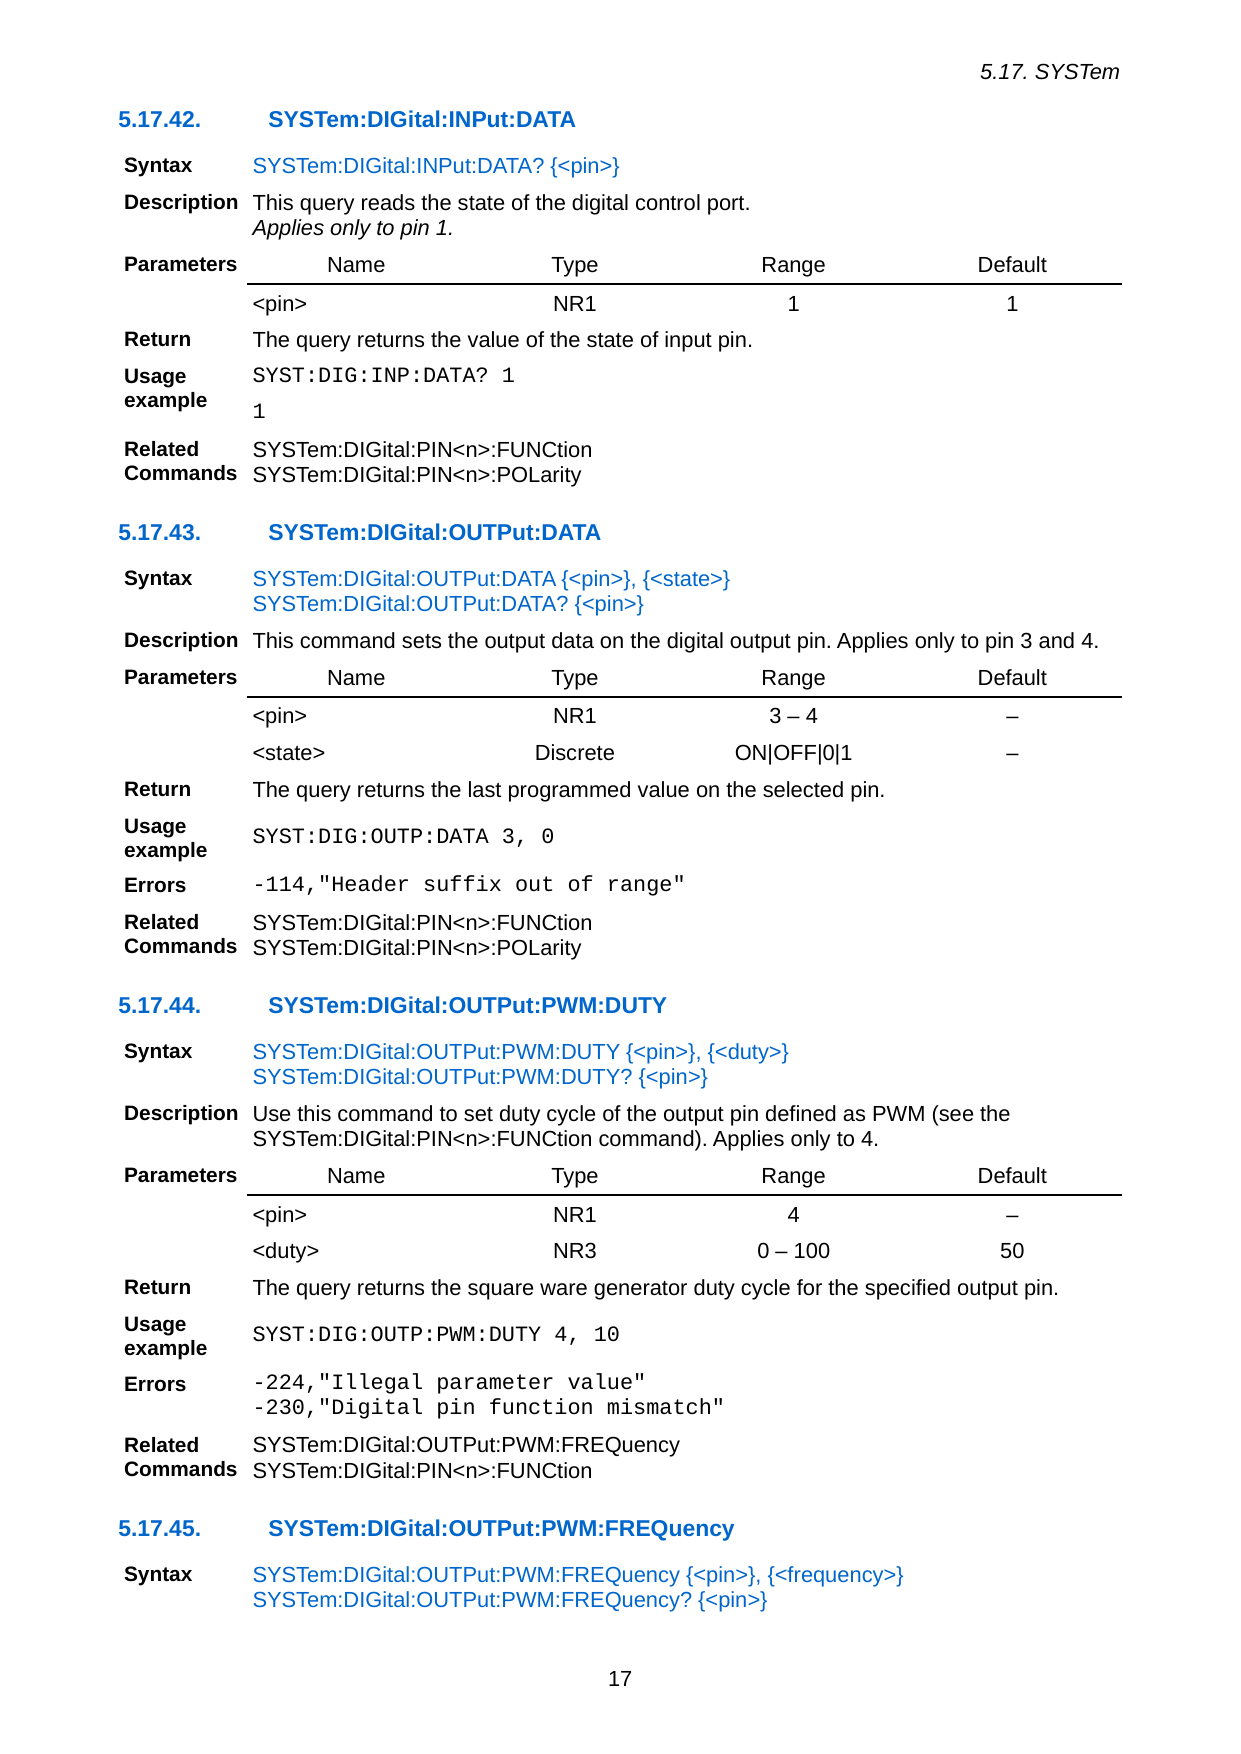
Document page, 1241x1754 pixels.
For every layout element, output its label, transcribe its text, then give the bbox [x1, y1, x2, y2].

table_cell – [903, 698, 1122, 734]
table_cell Usage example [118, 808, 247, 867]
table_cell <pin> [247, 1196, 465, 1232]
table_cell This query reads the state of the digital control port. Applies only to pin 1. [247, 184, 1122, 246]
table_cell Name [247, 659, 465, 696]
table_cell <state> [247, 734, 465, 771]
table_cell 0 – 100 [684, 1233, 903, 1269]
table_cell [118, 734, 247, 771]
table_cell The query returns the value of the state of input pin. [247, 321, 1122, 358]
table_header SYSTem:DIGital:OUTPut:DATA {<pin>}, {<state>} SYSTem:DIGital:OUTPut:DATA? {<pin>} [247, 560, 1122, 622]
table_cell <duty> [247, 1233, 465, 1269]
table_cell NR1 [465, 1196, 684, 1232]
table_cell 3 – 4 [684, 698, 903, 734]
table_cell Return [118, 321, 247, 358]
table_cell Usage example [118, 358, 247, 431]
table_cell SYST:DIG:OUTP:DATA 3, 0 [247, 808, 1122, 867]
table_cell Range [684, 246, 903, 283]
table_cell Usage example [118, 1306, 247, 1366]
table_cell [118, 1233, 247, 1269]
subtitle SYSTem:DIGital:INPut:DATA [118, 106, 1122, 133]
table_header Syntax [118, 148, 247, 184]
table_cell <pin> [247, 285, 465, 321]
subtitle SYSTem:DIGital:OUTPut:PWM:FREQuency [118, 1515, 1122, 1541]
table_cell -114,"Header suffix out of range" [247, 868, 1122, 904]
table_cell SYST:DIG:INP:DATA? 1 1 [247, 358, 1122, 431]
table_cell SYSTem:DIGital:PIN<n>:FUNCtion SYSTem:DIGital:PIN<n>:POLarity [247, 431, 1122, 493]
table_cell NR1 [465, 285, 684, 321]
table_cell Default [903, 246, 1122, 283]
table_cell 1 [684, 285, 903, 321]
table_header Syntax [118, 560, 247, 622]
table_cell The query returns the square ware generator duty cycle for the specified output pin. [247, 1269, 1122, 1306]
table_cell Type [465, 659, 684, 696]
subtitle SYSTem:DIGital:OUTPut:PWM:DUTY [118, 992, 1122, 1018]
table_cell Range [684, 1157, 903, 1194]
subtitle SYSTem:DIGital:OUTPut:DATA [118, 519, 1122, 546]
table_cell Discrete [465, 734, 684, 771]
table_cell Errors [118, 868, 247, 904]
table_cell Use this command to set duty cycle of the output pin defined as PWM (see the SYSTem:DIGital:PIN<n>:FUNCtion command). Applies only to 4. [247, 1095, 1122, 1157]
table_header SYSTem:DIGital:OUTPut:PWM:FREQuency {<pin>}, {<frequency>} SYSTem:DIGital:OUTPut:PWM:FREQuency? {<pin>} [247, 1556, 1122, 1618]
table_cell – [903, 734, 1122, 771]
table_cell SYST:DIG:OUTP:PWM:DUTY 4, 10 [247, 1306, 1122, 1366]
table_cell 4 [684, 1196, 903, 1232]
table_cell <pin> [247, 698, 465, 734]
table_cell SYSTem:DIGital:OUTPut:PWM:FREQuency SYSTem:DIGital:PIN<n>:FUNCtion [247, 1427, 1122, 1488]
table_cell Return [118, 771, 247, 808]
table_cell This command sets the output data on the digital output pin. Applies only to pin 3 and 4. [247, 622, 1122, 659]
table_cell 1 [903, 285, 1122, 321]
table_cell – [903, 1196, 1122, 1232]
table_cell Description [118, 622, 247, 659]
table_cell ON|OFF|0|1 [684, 734, 903, 771]
table_cell Default [903, 659, 1122, 696]
table_cell -224,"Illegal parameter value" -230,"Digital pin function mismatch" [247, 1366, 1122, 1427]
table_cell Parameters [118, 659, 247, 734]
table_cell Parameters [118, 1157, 247, 1232]
table_cell NR3 [465, 1233, 684, 1269]
table_cell Errors [118, 1366, 247, 1427]
table_cell The query returns the last programmed value on the selected pin. [247, 771, 1122, 808]
table_cell SYSTem:DIGital:PIN<n>:FUNCtion SYSTem:DIGital:PIN<n>:POLarity [247, 904, 1122, 966]
table_cell Type [465, 1157, 684, 1194]
table_header SYSTem:DIGital:INPut:DATA? {<pin>} [247, 148, 1122, 184]
table_header Syntax [118, 1033, 247, 1095]
table_header Syntax [118, 1556, 247, 1618]
table_cell NR1 [465, 698, 684, 734]
table_cell Related Commands [118, 1427, 247, 1488]
table_cell Range [684, 659, 903, 696]
table_cell Parameters [118, 246, 247, 321]
table_cell Name [247, 1157, 465, 1194]
table_cell Return [118, 1269, 247, 1306]
table_cell Related Commands [118, 431, 247, 493]
table_cell 50 [903, 1233, 1122, 1269]
table_cell Description [118, 184, 247, 246]
table_cell Type [465, 246, 684, 283]
table_cell Name [247, 246, 465, 283]
table_cell Related Commands [118, 904, 247, 966]
table_cell Description [118, 1095, 247, 1157]
table_header SYSTem:DIGital:OUTPut:PWM:DUTY {<pin>}, {<duty>} SYSTem:DIGital:OUTPut:PWM:DUTY? {<pin>} [247, 1033, 1122, 1095]
table_cell Default [903, 1157, 1122, 1194]
